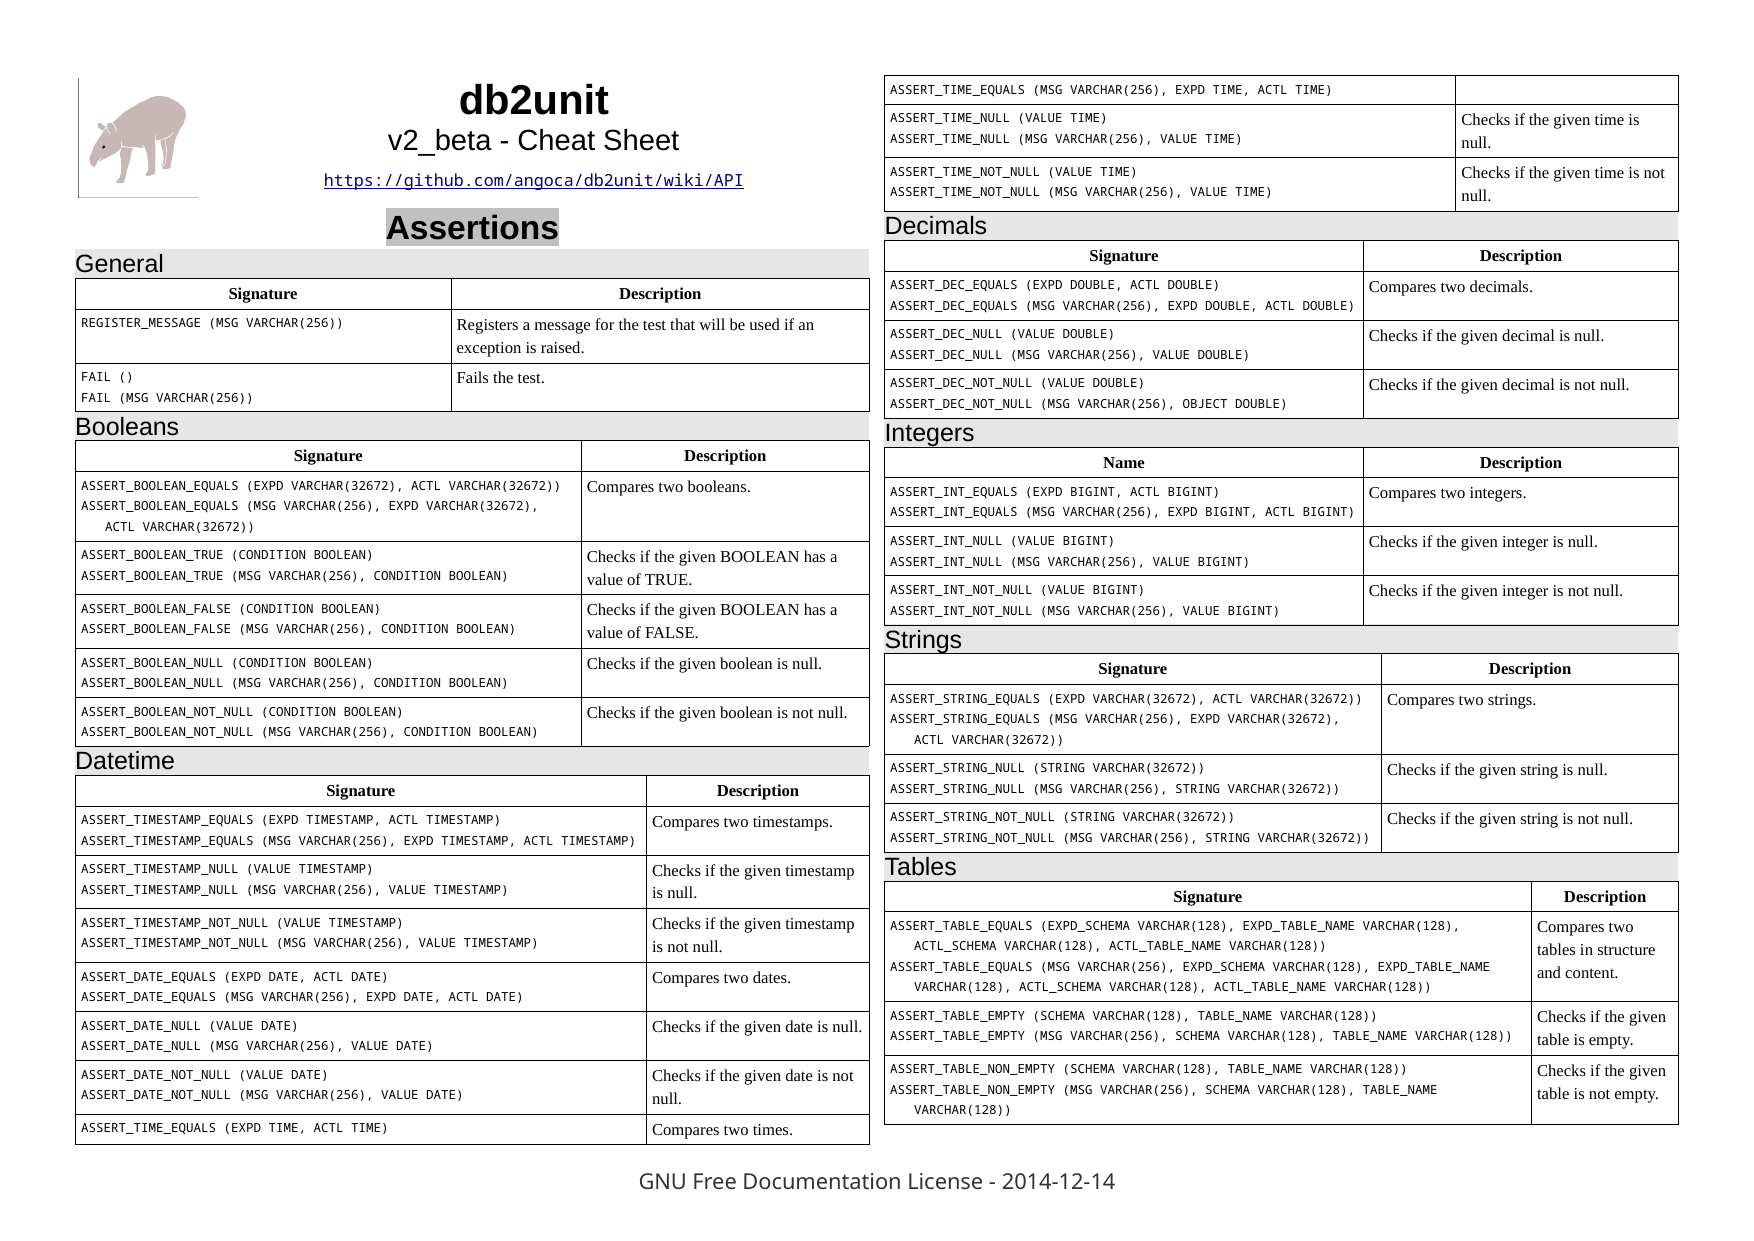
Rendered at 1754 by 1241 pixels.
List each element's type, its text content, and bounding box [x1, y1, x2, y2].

table_cell ASSERT_BOOLEAN_EQUALS (EXPD VARCHAR(32672), ACTL VARCHAR(32672)) ASSERT_BOOLEAN_EQUALS (MSG VARCHAR(256), EXPD VARCHAR(32672), ACTL VARCHAR(32672)) [76, 472, 581, 541]
table_cell ASSERT_STRING_EQUALS (EXPD VARCHAR(32672), ACTL VARCHAR(32672)) ASSERT_STRING_EQUALS (MSG VARCHAR(256), EXPD VARCHAR(32672), ACTL VARCHAR(32672)) [885, 685, 1381, 753]
subtitle Booleans [75, 412, 869, 440]
subtitle Strings [884, 626, 1678, 653]
subtitle Assertions [559, 208, 869, 246]
table_header Signature [76, 441, 581, 471]
table_cell Checks if the given integer is null. [1364, 527, 1678, 575]
subtitle Tables [884, 853, 1678, 881]
table_cell ASSERT_TABLE_EQUALS (EXPD_SCHEMA VARCHAR(128), EXPD_TABLE_NAME VARCHAR(128), ACTL_SCHEMA VARCHAR(128), ACTL_TABLE_NAME VARCHAR(128)) ASSERT_TABLE_EQUALS (MSG VARCHAR(256), EXPD_SCHEMA VARCHAR(128), EXPD_TABLE_NAME VARCHAR(128), ACTL_SCHEMA VARCHAR(128), ACTL_TABLE_NAME VARCHAR(128)) [885, 912, 1531, 1001]
table_cell ASSERT_INT_EQUALS (EXPD BIGINT, ACTL BIGINT) ASSERT_INT_EQUALS (MSG VARCHAR(256), EXPD BIGINT, ACTL BIGINT) [885, 478, 1363, 526]
table_cell ASSERT_DATE_EQUALS (EXPD DATE, ACTL DATE) ASSERT_DATE_EQUALS (MSG VARCHAR(256), EXPD DATE, ACTL DATE) [76, 963, 646, 1011]
table_cell Compares two integers. [1364, 478, 1678, 526]
picture [78, 78, 198, 198]
table_cell ASSERT_TIME_EQUALS (MSG VARCHAR(256), EXPD TIME, ACTL TIME) [885, 76, 1455, 104]
table_header Signature [885, 882, 1531, 911]
table_header Signature [885, 241, 1363, 271]
table_cell ASSERT_INT_NULL (VALUE BIGINT) ASSERT_INT_NULL (MSG VARCHAR(256), VALUE BIGINT) [885, 527, 1363, 575]
table_cell ASSERT_DEC_EQUALS (EXPD DOUBLE, ACTL DOUBLE) ASSERT_DEC_EQUALS (MSG VARCHAR(256), EXPD DOUBLE, ACTL DOUBLE) [885, 272, 1363, 319]
table_cell ASSERT_BOOLEAN_NOT_NULL (CONDITION BOOLEAN) ASSERT_BOOLEAN_NOT_NULL (MSG VARCHAR(256), CONDITION BOOLEAN) [76, 698, 581, 746]
table_cell Checks if the given decimal is not null. [1364, 370, 1678, 418]
subtitle Decimals [884, 212, 1678, 240]
table_cell Checks if the given boolean is null. [582, 649, 869, 697]
table_cell Compares two timestamps. [647, 807, 869, 854]
table_cell Checks if the given string is null. [1382, 755, 1678, 803]
table_cell ASSERT_TIME_NOT_NULL (VALUE TIME) ASSERT_TIME_NOT_NULL (MSG VARCHAR(256), VALUE TIME) [885, 158, 1455, 211]
table_cell Compares two decimals. [1364, 272, 1678, 319]
table_cell Fails the test. [452, 364, 869, 411]
table_cell Checks if the given date is not null. [647, 1061, 869, 1114]
subtitle v2_beta - Cheat Sheet [198, 123, 869, 156]
table_cell ASSERT_DEC_NULL (VALUE DOUBLE) ASSERT_DEC_NULL (MSG VARCHAR(256), VALUE DOUBLE) [885, 321, 1363, 369]
table_cell Checks if the given decimal is null. [1364, 321, 1678, 369]
table_cell Checks if the given time is not null. [1456, 158, 1678, 211]
table_cell FAIL () FAIL (MSG VARCHAR(256)) [76, 364, 451, 411]
table_cell ASSERT_TABLE_EMPTY (SCHEMA VARCHAR(128), TABLE_NAME VARCHAR(128)) ASSERT_TABLE_EMPTY (MSG VARCHAR(256), SCHEMA VARCHAR(128), TABLE_NAME VARCHAR(128)) [885, 1002, 1531, 1055]
table_cell Compares two strings. [1382, 685, 1678, 753]
table_cell Checks if the given string is not null. [1382, 804, 1678, 852]
table_header Description [647, 776, 869, 806]
table_header Description [1364, 241, 1678, 271]
table_header Signature [76, 279, 451, 309]
subtitle General [75, 249, 869, 278]
table_cell Checks if the given boolean is not null. [582, 698, 869, 746]
table_cell Registers a message for the test that will be used if an exception is raised. [452, 310, 869, 362]
table_cell Compares two booleans. [582, 472, 869, 541]
title db2unit [75, 75, 869, 123]
table_cell ASSERT_TIMESTAMP_NULL (VALUE TIMESTAMP) ASSERT_TIMESTAMP_NULL (MSG VARCHAR(256), VALUE TIMESTAMP) [76, 856, 646, 908]
table_cell Compares two tables in structure and content. [1532, 912, 1678, 1001]
table_cell ASSERT_TIME_EQUALS (EXPD TIME, ACTL TIME) [76, 1115, 646, 1144]
subtitle Assertions [75, 208, 386, 246]
table_header Description [582, 441, 869, 471]
table_header Description [1382, 654, 1678, 684]
table_cell Compares two dates. [647, 963, 869, 1011]
subtitle Integers [884, 419, 1678, 447]
table_header Signature [885, 654, 1381, 684]
table_cell Checks if the given timestamp is null. [647, 856, 869, 908]
table_cell ASSERT_BOOLEAN_NULL (CONDITION BOOLEAN) ASSERT_BOOLEAN_NULL (MSG VARCHAR(256), CONDITION BOOLEAN) [76, 649, 581, 697]
table_cell ASSERT_TIME_NULL (VALUE TIME) ASSERT_TIME_NULL (MSG VARCHAR(256), VALUE TIME) [885, 105, 1455, 157]
table_cell Checks if the given date is null. [647, 1012, 869, 1060]
table_cell ASSERT_DATE_NOT_NULL (VALUE DATE) ASSERT_DATE_NOT_NULL (MSG VARCHAR(256), VALUE DATE) [76, 1061, 646, 1114]
table_cell Checks if the given time is null. [1456, 105, 1678, 157]
table_cell ASSERT_INT_NOT_NULL (VALUE BIGINT) ASSERT_INT_NOT_NULL (MSG VARCHAR(256), VALUE BIGINT) [885, 576, 1363, 624]
table_header Description [1532, 882, 1678, 911]
table_cell Checks if the given table is empty. [1532, 1002, 1678, 1055]
table_cell Checks if the given integer is not null. [1364, 576, 1678, 624]
text https://github.com/angoca/db2unit/wiki/API [198, 168, 869, 191]
table_cell ASSERT_BOOLEAN_TRUE (CONDITION BOOLEAN) ASSERT_BOOLEAN_TRUE (MSG VARCHAR(256), CONDITION BOOLEAN) [76, 542, 581, 594]
table_cell Compares two times. [647, 1115, 869, 1144]
table_cell Checks if the given timestamp is not null. [647, 909, 869, 962]
table_cell ASSERT_DEC_NOT_NULL (VALUE DOUBLE) ASSERT_DEC_NOT_NULL (MSG VARCHAR(256), OBJECT DOUBLE) [885, 370, 1363, 418]
table_header Description [1364, 448, 1678, 477]
subtitle Datetime [75, 747, 869, 775]
table_cell ASSERT_TIMESTAMP_EQUALS (EXPD TIMESTAMP, ACTL TIMESTAMP) ASSERT_TIMESTAMP_EQUALS (MSG VARCHAR(256), EXPD TIMESTAMP, ACTL TIMESTAMP) [76, 807, 646, 854]
table_cell Checks if the given BOOLEAN has a value of TRUE. [582, 542, 869, 594]
table_header Description [452, 279, 869, 309]
table_cell ASSERT_TIMESTAMP_NOT_NULL (VALUE TIMESTAMP) ASSERT_TIMESTAMP_NOT_NULL (MSG VARCHAR(256), VALUE TIMESTAMP) [76, 909, 646, 962]
table_cell ASSERT_BOOLEAN_FALSE (CONDITION BOOLEAN) ASSERT_BOOLEAN_FALSE (MSG VARCHAR(256), CONDITION BOOLEAN) [76, 595, 581, 648]
table_cell ASSERT_DATE_NULL (VALUE DATE) ASSERT_DATE_NULL (MSG VARCHAR(256), VALUE DATE) [76, 1012, 646, 1060]
table_cell Checks if the given BOOLEAN has a value of FALSE. [582, 595, 869, 648]
table_cell [1456, 76, 1678, 104]
table_cell REGISTER_MESSAGE (MSG VARCHAR(256)) [76, 310, 451, 362]
table_cell Checks if the given table is not empty. [1532, 1056, 1678, 1124]
table_cell ASSERT_STRING_NOT_NULL (STRING VARCHAR(32672)) ASSERT_STRING_NOT_NULL (MSG VARCHAR(256), STRING VARCHAR(32672)) [885, 804, 1381, 852]
table_header Signature [76, 776, 646, 806]
table_cell ASSERT_STRING_NULL (STRING VARCHAR(32672)) ASSERT_STRING_NULL (MSG VARCHAR(256), STRING VARCHAR(32672)) [885, 755, 1381, 803]
table_cell ASSERT_TABLE_NON_EMPTY (SCHEMA VARCHAR(128), TABLE_NAME VARCHAR(128)) ASSERT_TABLE_NON_EMPTY (MSG VARCHAR(256), SCHEMA VARCHAR(128), TABLE_NAME VARCHAR(128)) [885, 1056, 1531, 1124]
table_header Name [885, 448, 1363, 477]
